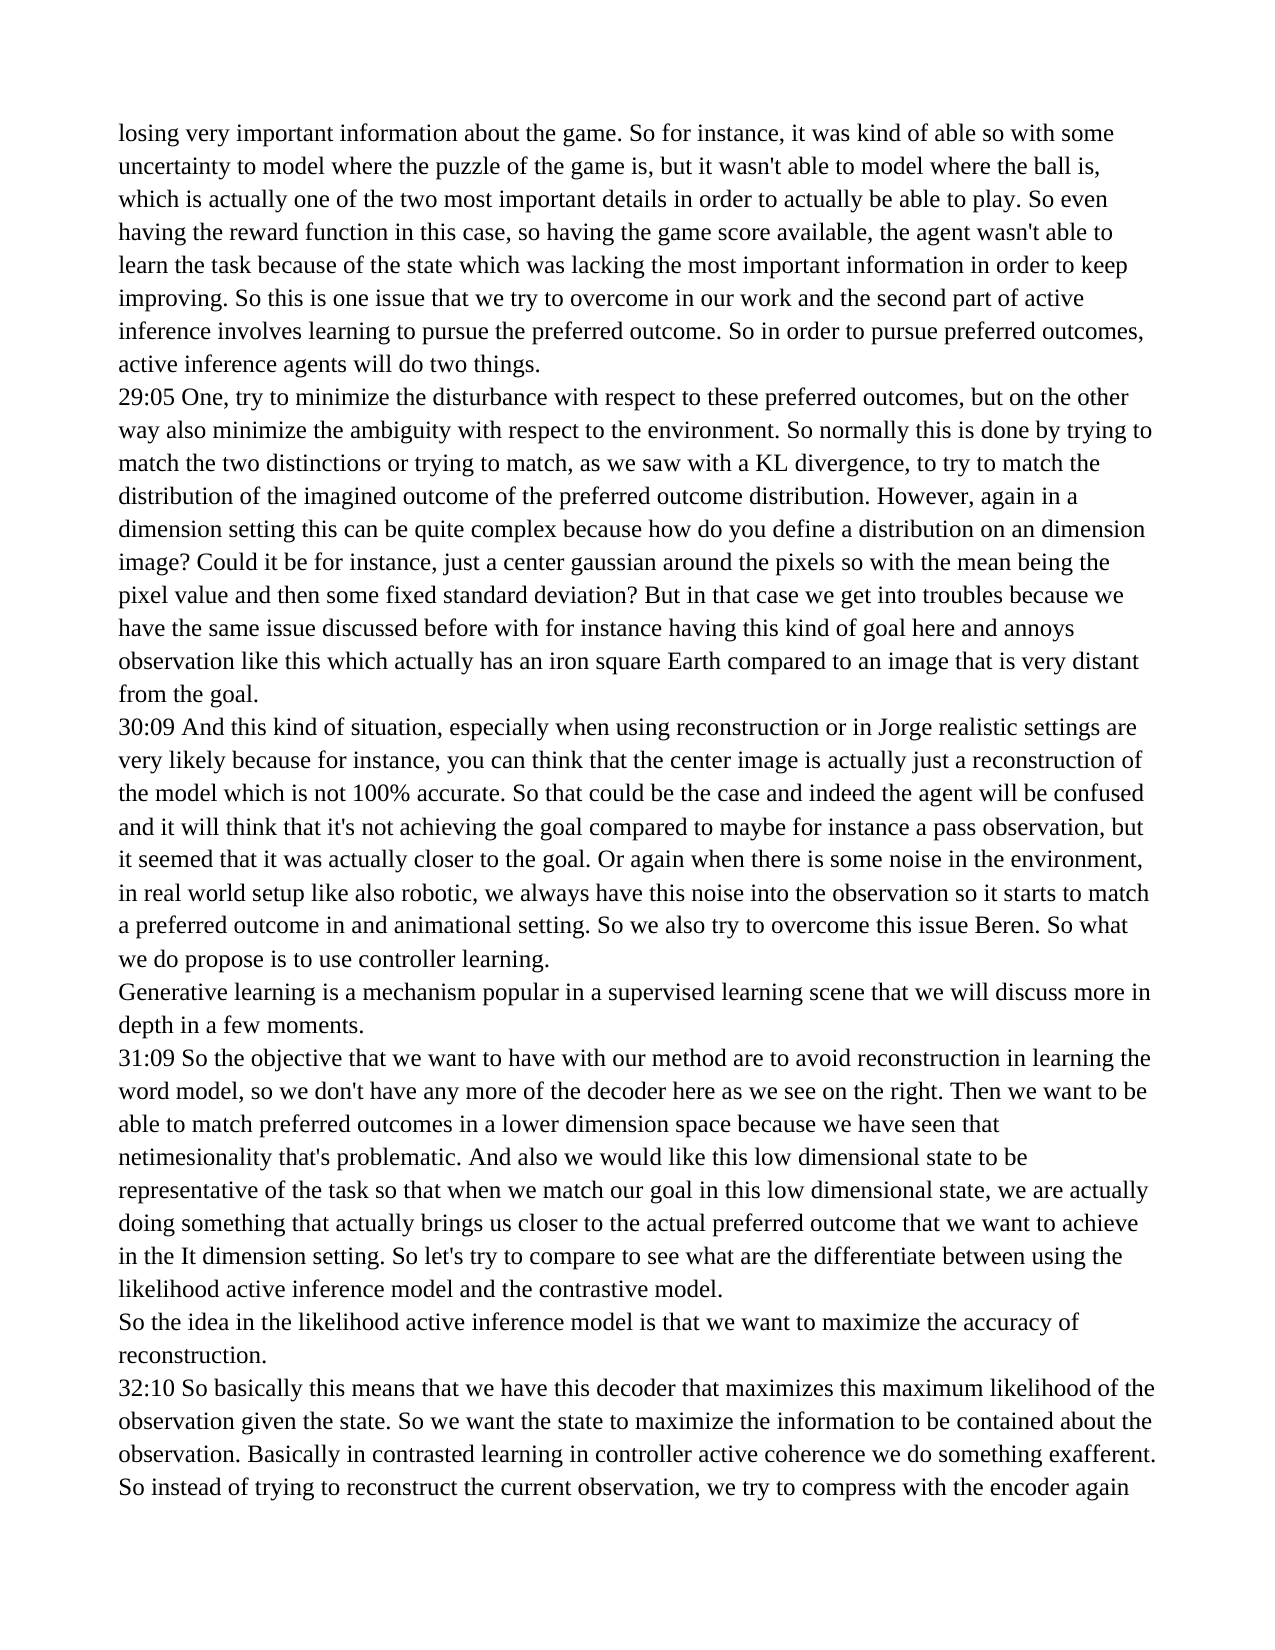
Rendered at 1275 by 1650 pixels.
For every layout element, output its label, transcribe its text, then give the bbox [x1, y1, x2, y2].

text 30:09 And this kind of situation, especially when using reconstruction or in Jorge realistic settings are very likely because for instance, you can think that the center image is actually just a reconstruction of the model which is not 100% accurate. So that could be the case and indeed the agent will be confused and it will think that it's not achieving the goal compared to maybe for instance a pass observation, but it seemed that it was actually closer to the goal. Or again when there is some noise in the environment, in real world setup like also robotic, we always have this noise into the observation so it starts to match a preferred outcome in and animational setting. So we also try to overcome this issue Beren. So what we do propose is to use controller learning. [118, 712, 1157, 972]
text 29:05 One, try to minimize the disturbance with respect to these preferred outcomes, but on the other way also minimize the ambiguity with respect to the environment. So normally this is done by trying to match the two distinctions or trying to match, as we saw with a KL divergence, to try to match the distribution of the imagined outcome of the preferred outcome distribution. However, again in a dimension setting this can be quite complex because how do you define a distribution on an dimension image? Could it be for instance, just a center gaussian around the pixels so with the mean being the pixel value and then some fixed standard deviation? But in that case we get into troubles because we have the same issue discussed before with for instance having this kind of goal here and annoys observation like this which actually has an iron square Earth compared to an image that is very distant from the goal. [118, 382, 1157, 708]
text So the idea in the likelihood active inference model is that we want to maximize the accuracy of reconstruction. [118, 1307, 1157, 1369]
text Generative learning is a mechanism popular in a supervised learning scene that we will discuss more in depth in a few moments. [118, 977, 1157, 1038]
text 31:09 So the objective that we want to have with our method are to avoid reconstruction in learning the word model, so we don't have any more of the decoder here as we see on the right. Then we want to be able to match preferred outcomes in a lower dimension space because we have seen that netimesionality that's problematic. And also we would like this low dimensional state to be representative of the task so that when we match our goal in this low dimensional state, we are actually doing something that actually brings us closer to the actual preferred outcome that we want to achieve in the It dimension setting. So let's try to compare to see what are the differentiate between using the likelihood active inference model and the contrastive model. [118, 1043, 1157, 1303]
text losing very important information about the game. So for instance, it was kind of able so with some uncertainty to model where the puzzle of the game is, but it wasn't able to model where the ball is, which is actually one of the two most important details in order to actually be able to play. So even having the reward function in this case, so having the game score available, the agent wasn't able to learn the task because of the state which was lacking the most important information in order to keep improving. So this is one issue that we try to overcome in our work and the second part of active inference involves learning to pursue the preferred outcome. So in order to pursue preferred outcomes, active inference agents will do two things. [118, 118, 1157, 378]
text 32:10 So basically this means that we have this decoder that maximizes this maximum likelihood of the observation given the state. So we want the state to maximize the information to be contained about the observation. Basically in contrasted learning in controller active coherence we do something exafferent. So instead of trying to reconstruct the current observation, we try to compress with the encoder again [118, 1373, 1157, 1501]
